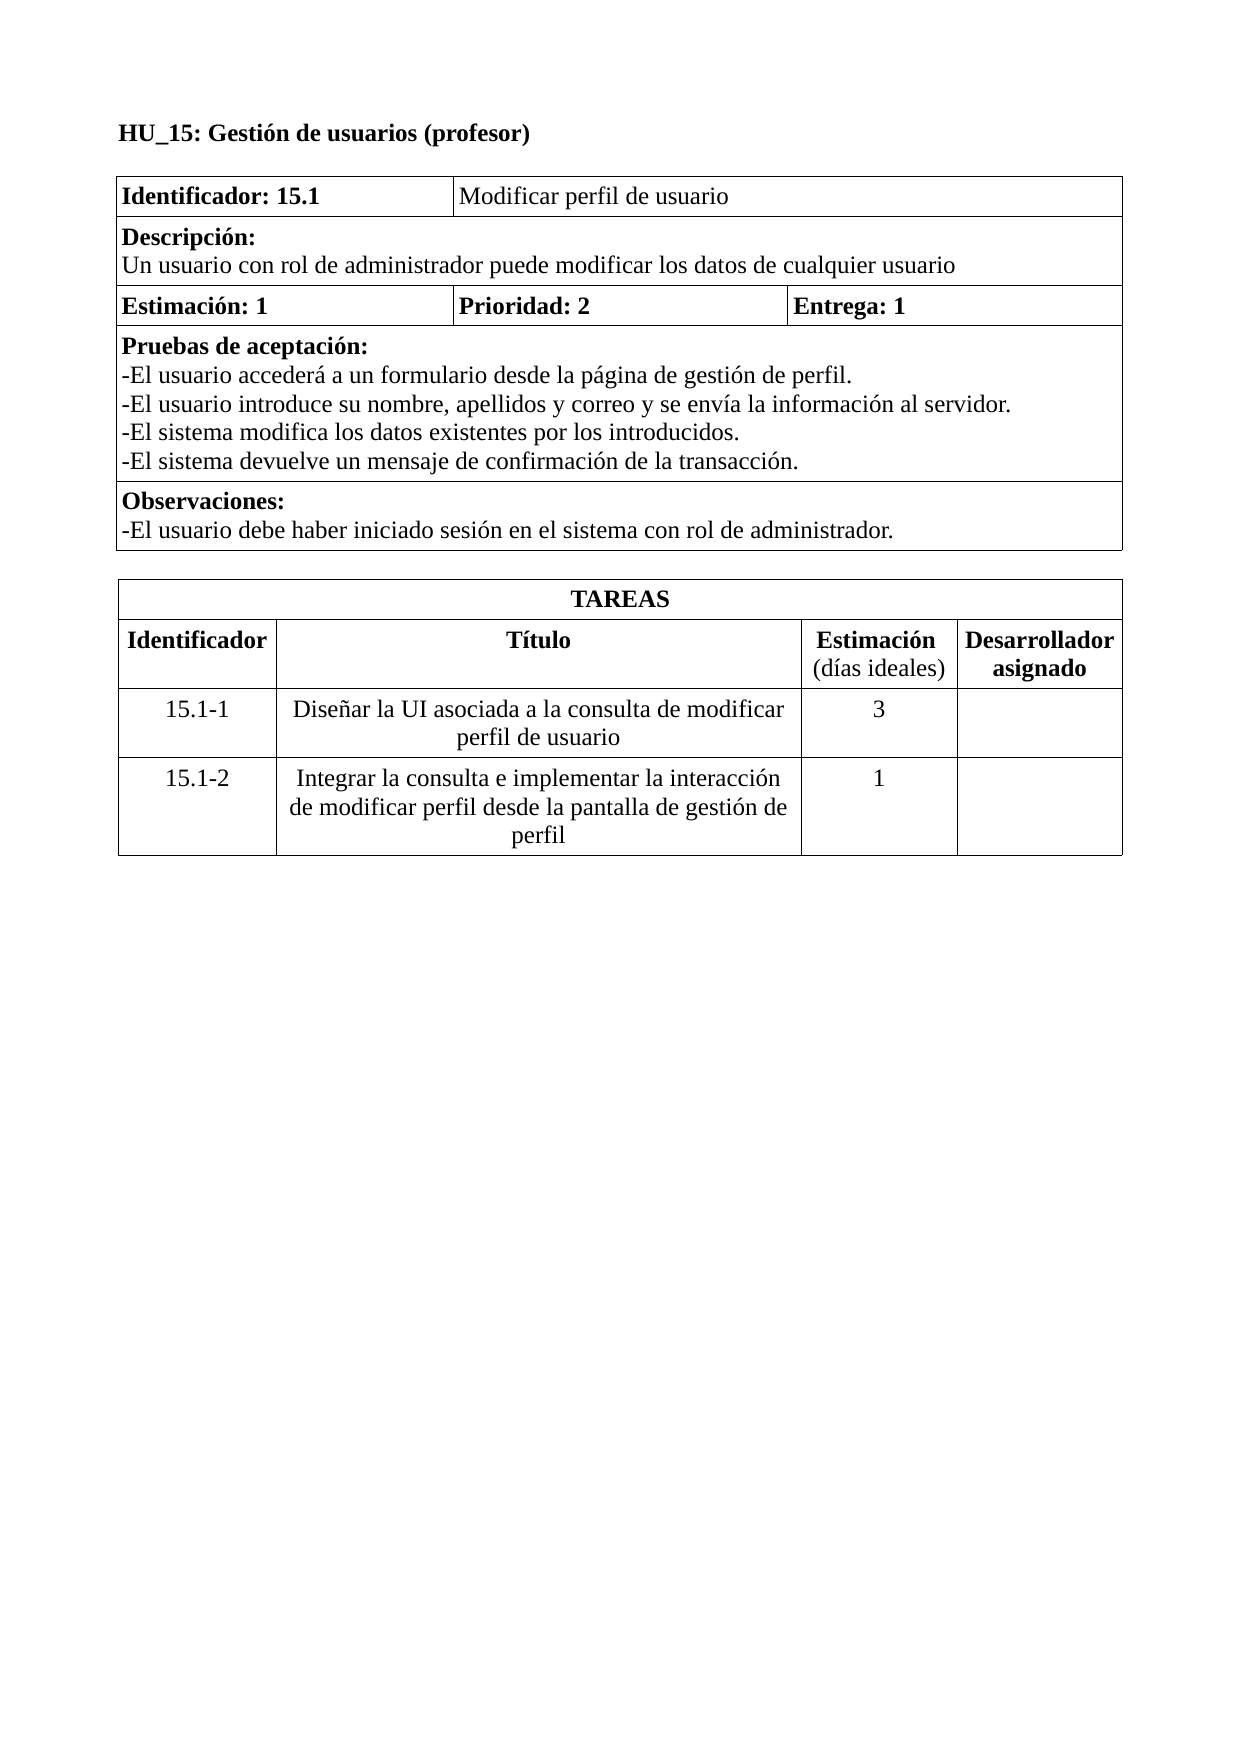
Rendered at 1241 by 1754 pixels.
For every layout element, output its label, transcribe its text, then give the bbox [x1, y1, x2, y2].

table_cell Desarrollador asignado [958, 620, 1122, 688]
table_header TAREAS [119, 580, 1122, 619]
table_cell 15.1-1 [119, 689, 276, 757]
table_cell Entrega: 1 [788, 286, 1122, 325]
table_cell 3 [802, 689, 957, 757]
table_cell Título [277, 620, 801, 688]
table_header Identificador: 15.1 [117, 177, 453, 216]
table_cell 1 [802, 758, 957, 855]
text HU_15: Gestión de usuarios (profesor) [118, 118, 1122, 147]
table_cell Pruebas de aceptación: -El usuario accederá a un formulario desde la página de gestión de perfil. -El usuario introduce su nombre, apellidos y correo y se envía la información al servidor. -El sistema modifica los datos existentes por los introducidos. -El sistema devuelve un mensaje de confirmación de la transacción. [117, 326, 1122, 481]
table_cell Observaciones: -El usuario debe haber iniciado sesión en el sistema con rol de administrador. [117, 482, 1122, 550]
table_cell Diseñar la UI asociada a la consulta de modificar perfil de usuario [277, 689, 801, 757]
table_cell Prioridad: 2 [454, 286, 787, 325]
table_cell Estimación (días ideales) [802, 620, 957, 688]
table_cell Integrar la consulta e implementar la interacción de modificar perfil desde la pantalla de gestión de perfil [277, 758, 801, 855]
table_cell 15.1-2 [119, 758, 276, 855]
table_cell [958, 689, 1122, 757]
table_cell Estimación: 1 [117, 286, 453, 325]
table_cell Descripción: Un usuario con rol de administrador puede modificar los datos de cualquier usuario [117, 217, 1122, 285]
table_cell Identificador [119, 620, 276, 688]
table_header Modificar perfil de usuario [454, 177, 1122, 216]
table_cell [958, 758, 1122, 855]
